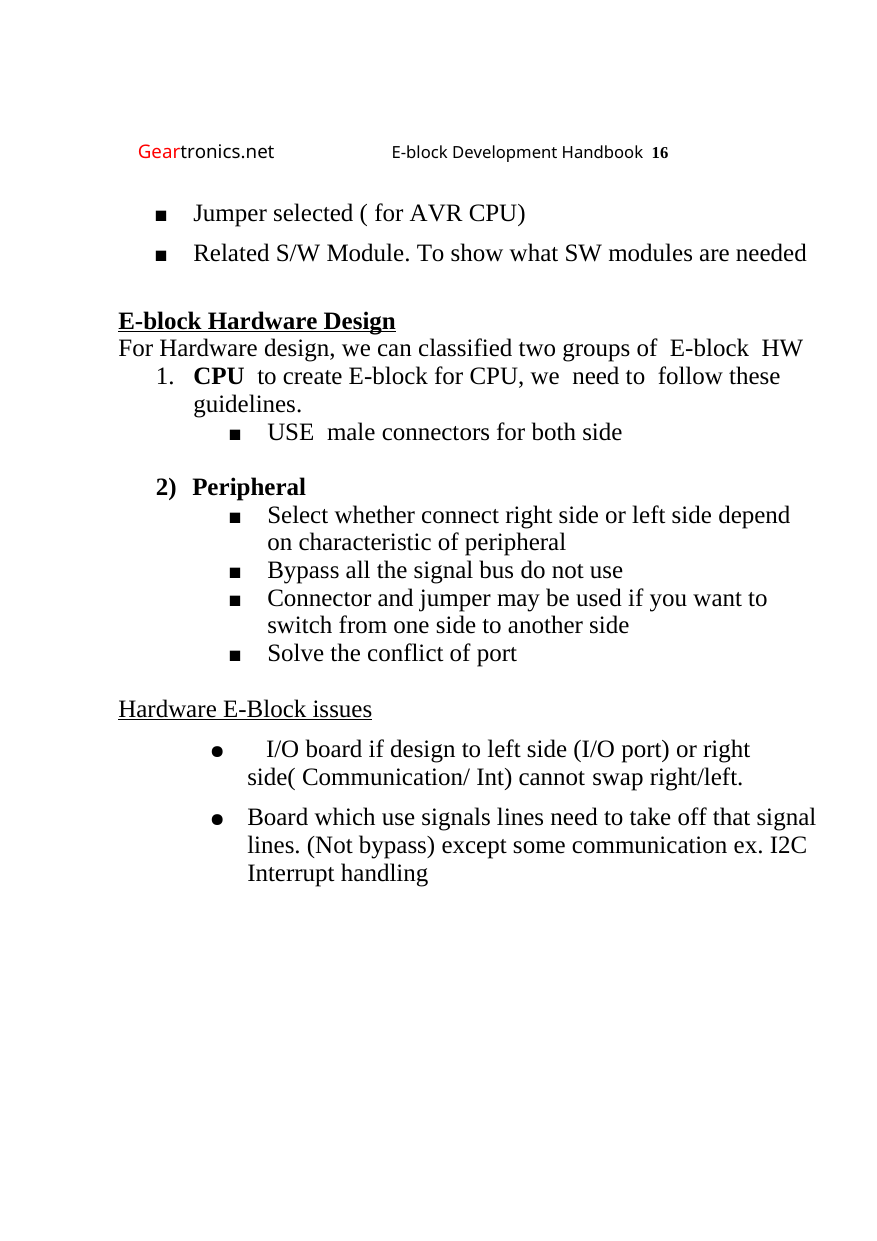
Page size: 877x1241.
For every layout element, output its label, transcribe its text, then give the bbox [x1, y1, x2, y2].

text Hardware E-Block issues [118, 695, 818, 722]
list Bypass all the signal bus do not use [229, 556, 818, 584]
list Jumper selected ( for AVR CPU) [156, 199, 818, 226]
list I/O board if design to left side (I/O port) or right side( Communication/ Int) cannot swap right/left. [209, 735, 818, 791]
list CPU to create E-block for CPU, we need to follow these guidelines. [156, 362, 818, 418]
list Related S/W Module. To show what SW modules are needed [156, 239, 818, 267]
text 2) Peripheral [118, 473, 818, 501]
list USE male connectors for both side [229, 418, 818, 445]
text E-block Hardware Design [118, 307, 818, 334]
list Board which use signals lines need to take off that signal lines. (Not bypass) except some communication ex. I2C Interrupt handling [209, 803, 818, 887]
list Select whether connect right side or left side depend on characteristic of peripheral [229, 501, 818, 556]
text For Hardware design, we can classified two groups of E-block HW [118, 334, 818, 362]
list Connector and jumper may be used if you want to switch from one side to another side [229, 584, 818, 639]
list Solve the conflict of port [229, 639, 818, 667]
